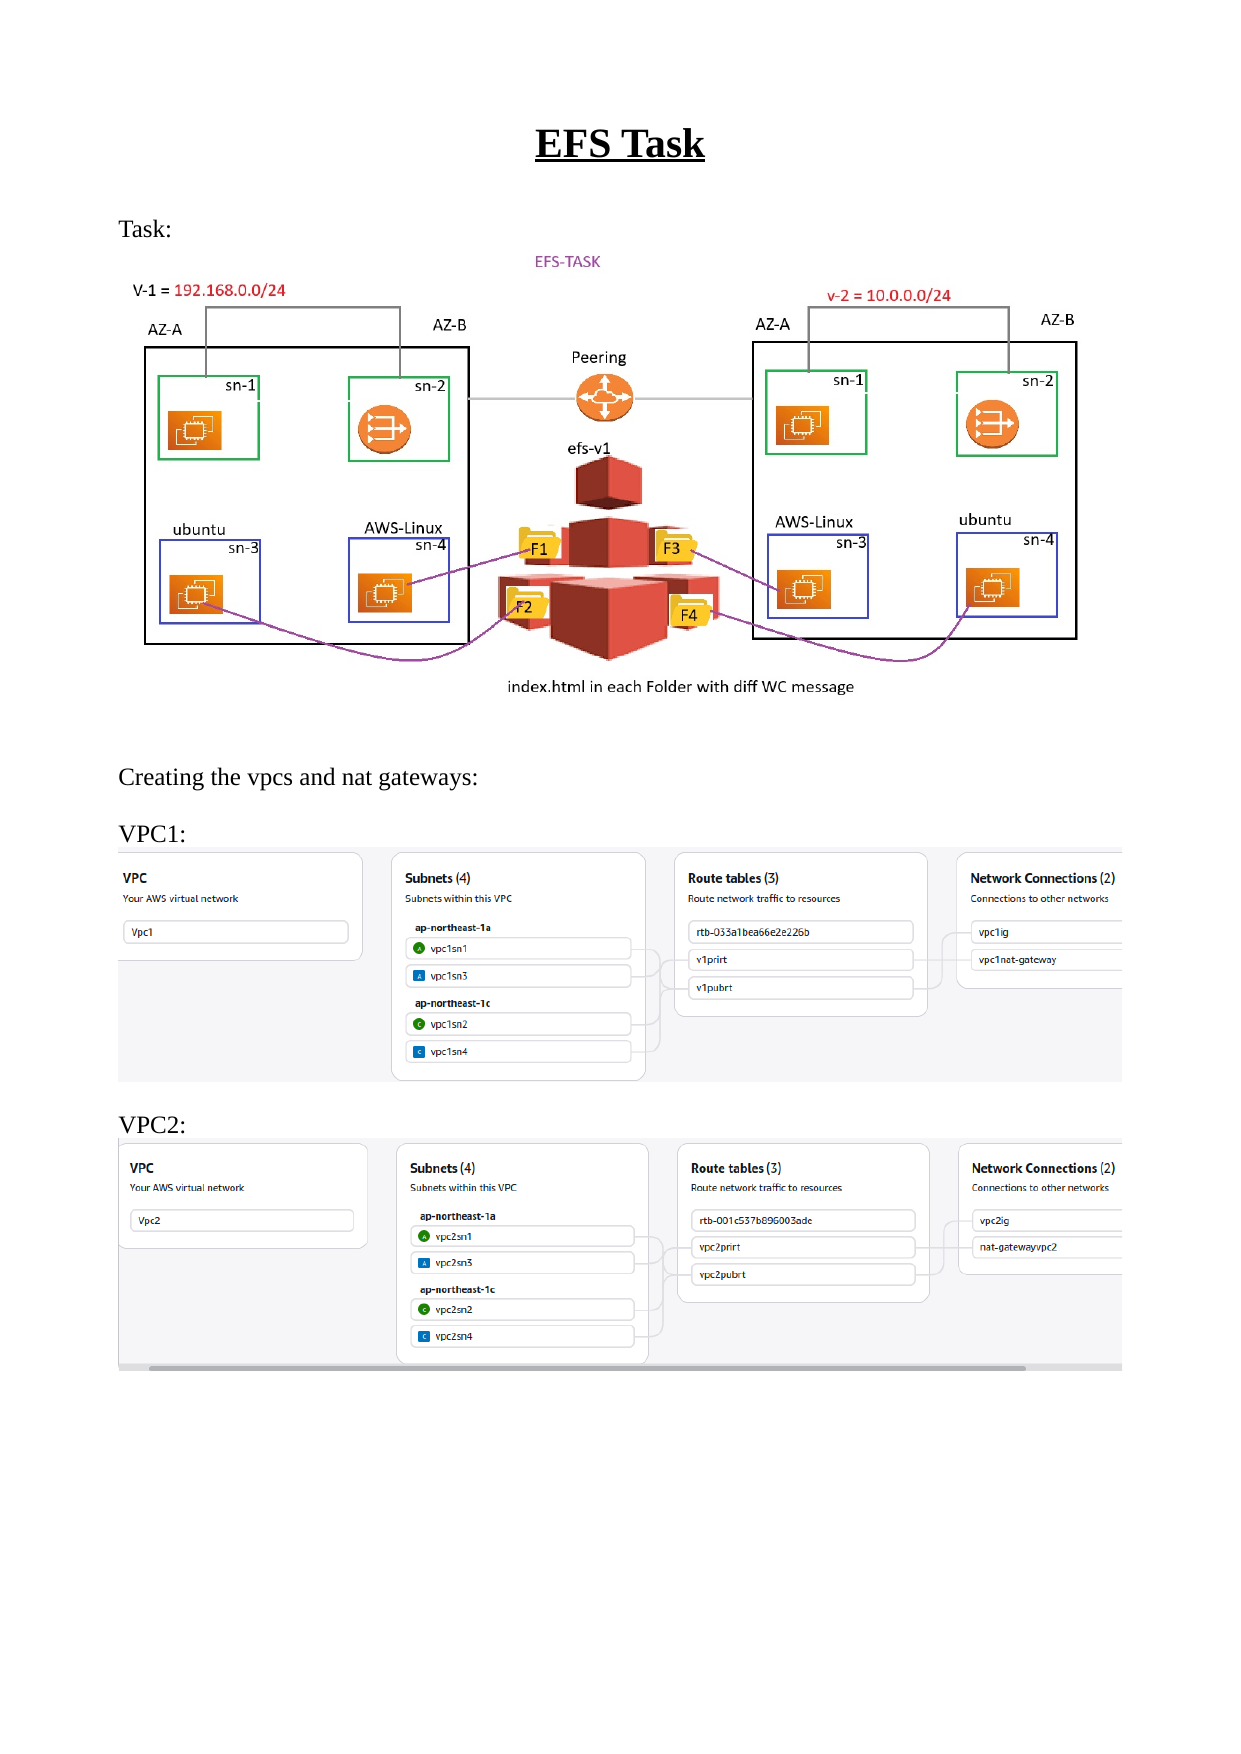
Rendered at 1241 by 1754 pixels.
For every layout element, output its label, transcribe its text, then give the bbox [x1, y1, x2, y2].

text VPC1: [118, 819, 1122, 847]
text Creating the vpcs and nat gateways: [118, 762, 1122, 790]
picture [118, 1138, 1123, 1371]
text VPC2: [118, 1110, 1122, 1138]
picture [118, 242, 1123, 704]
picture [118, 847, 1123, 1082]
text EFS Task [118, 118, 1122, 166]
text Task: [118, 214, 1122, 242]
